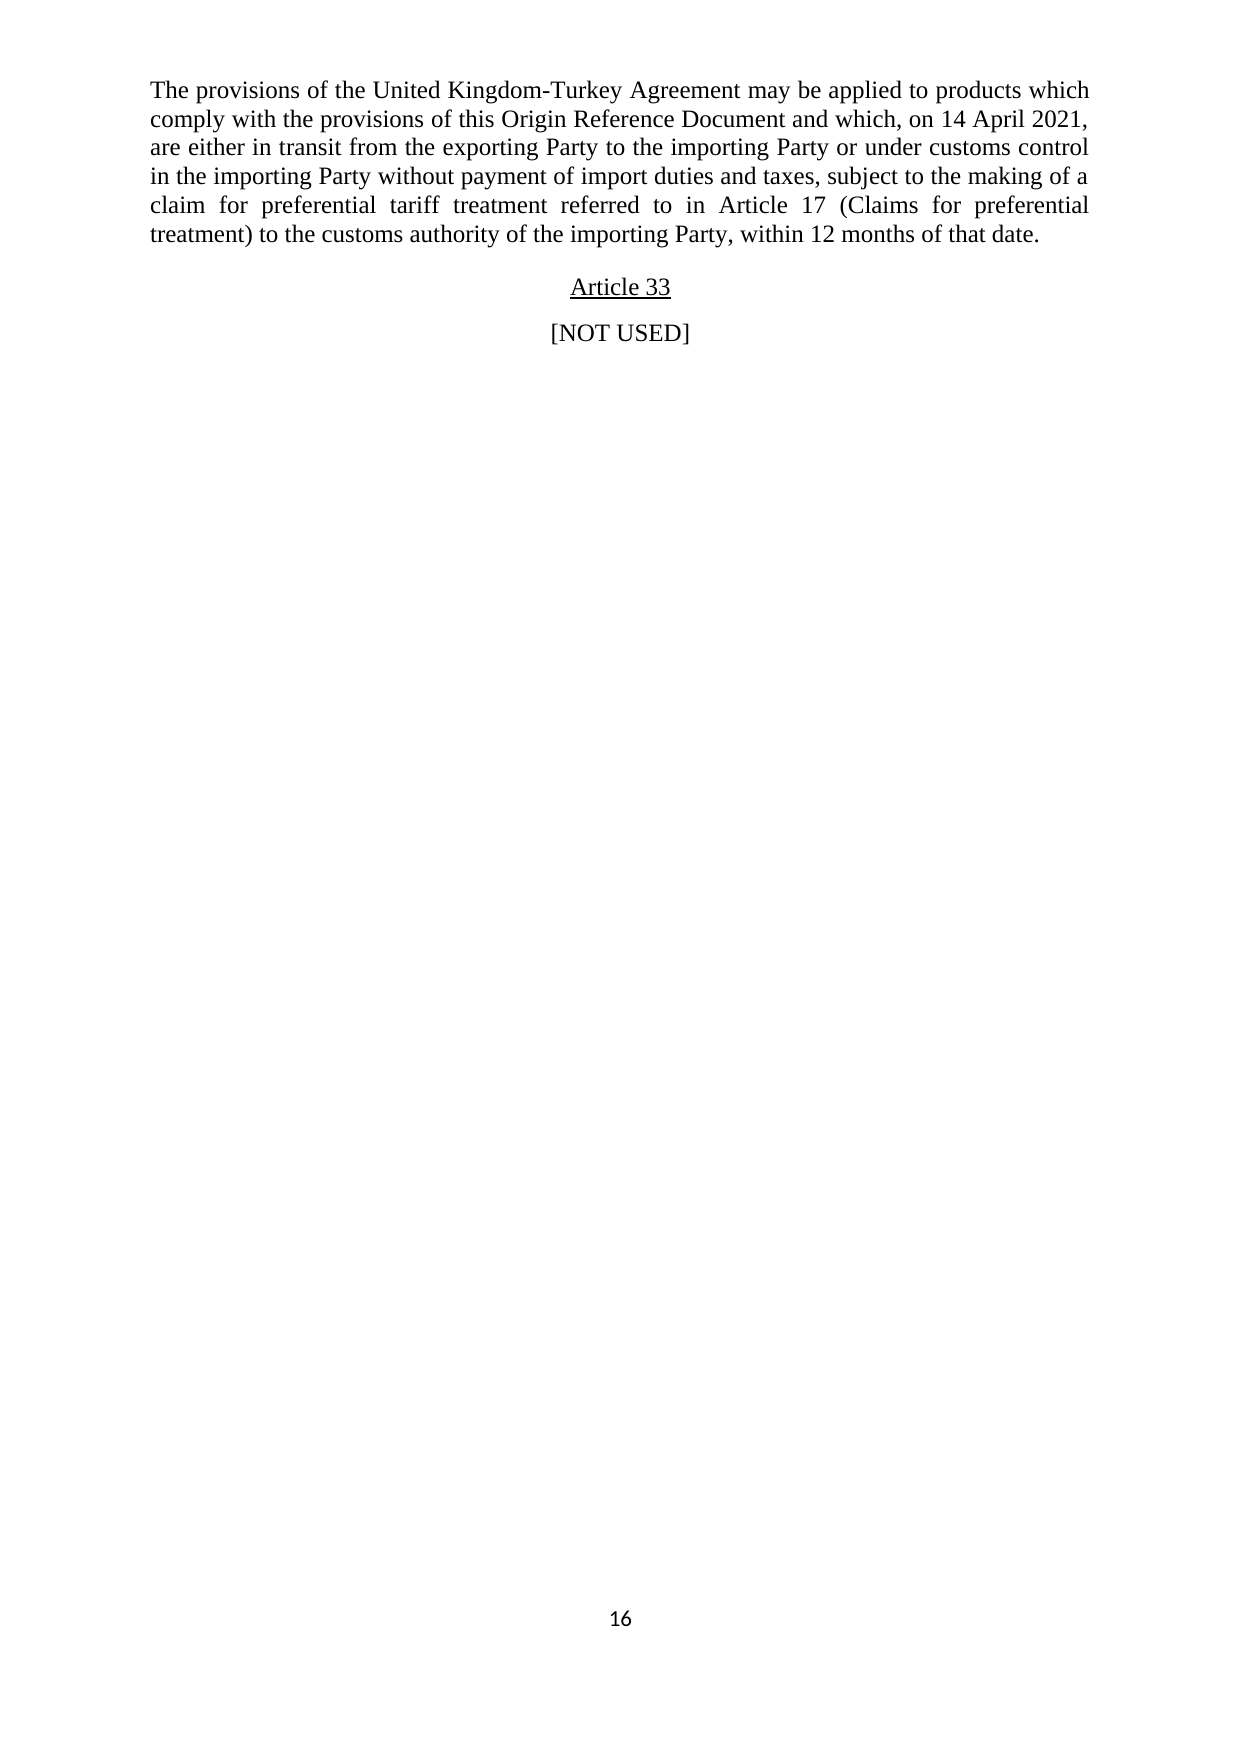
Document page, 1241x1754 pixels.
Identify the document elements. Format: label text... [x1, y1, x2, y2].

text Article 33 [150, 272, 1090, 301]
text The provisions of the United Kingdom-Turkey Agreement may be applied to products which comply with the provisions of this Origin Reference Document and which, on 14 April 2021, are either in transit from the exporting Party to the importing Party or under customs control in the importing Party without payment of import duties and taxes, subject to the making of a claim for preferential tariff treatment referred to in Article 17 (Claims for preferential treatment) to the customs authority of the importing Party, within 12 months of that date. [150, 75, 1090, 247]
text [NOT USED] [150, 318, 1090, 347]
